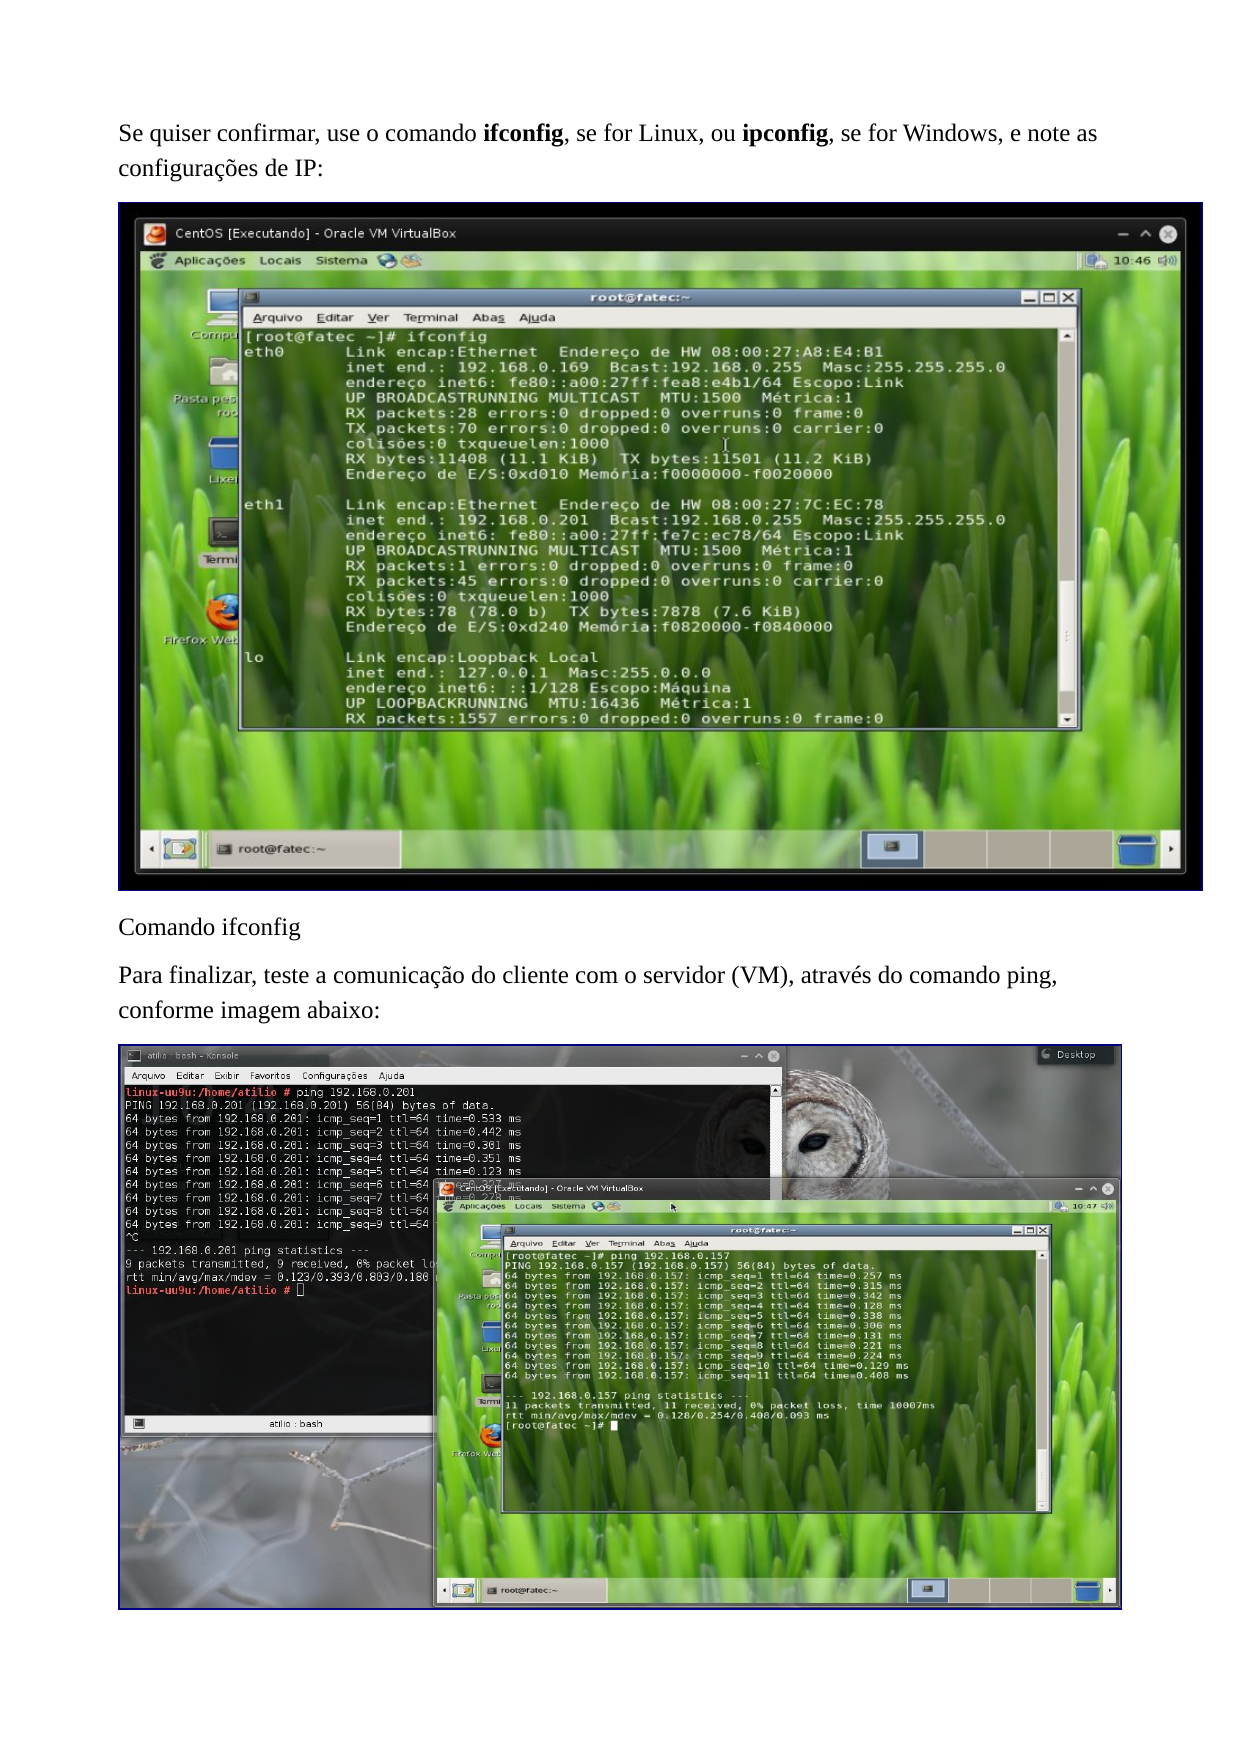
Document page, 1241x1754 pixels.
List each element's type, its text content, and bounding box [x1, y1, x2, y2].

picture [120, 1046, 1121, 1608]
text Se quiser confirmar, use o comando ifconfig, se for Linux, ou ipconfig, se for Windows, e note as configurações de IP: [118, 118, 1122, 181]
text Para finalizar, teste a comunicação do cliente com o servidor (VM), através do comando ping, conforme imagem abaixo: [118, 961, 1122, 1024]
text Comando ifconfig [118, 912, 1122, 940]
picture [120, 203, 1201, 890]
